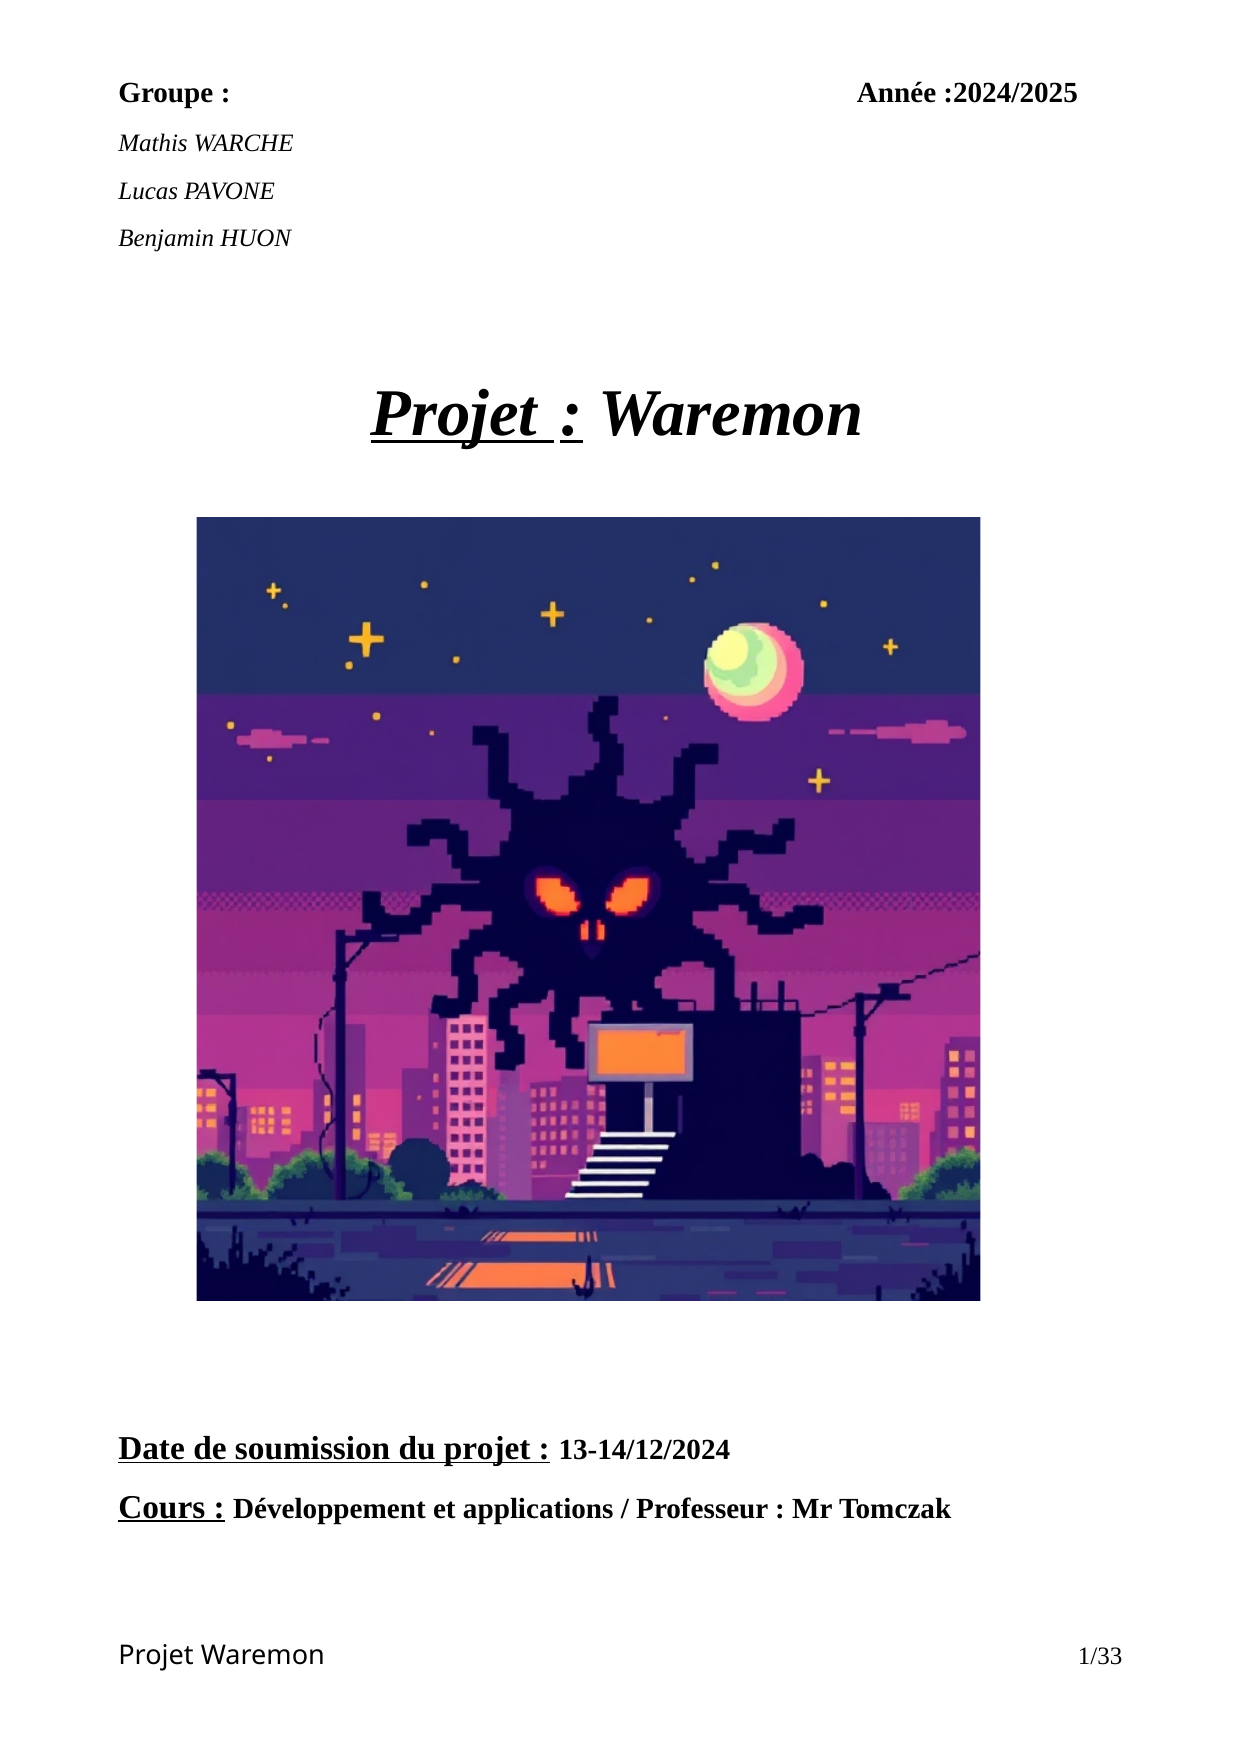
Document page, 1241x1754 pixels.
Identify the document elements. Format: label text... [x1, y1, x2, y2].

text Date de soumission du projet : 13-14/12/2024 [118, 1428, 1122, 1467]
text Projet : Waremon [118, 374, 1122, 450]
text Cours : Développement et applications / Professeur : Mr Tomczak [118, 1487, 1122, 1525]
text Groupe : Année :2024/2025 [118, 75, 1122, 108]
text Benjamin HUON [118, 223, 1122, 252]
text Lucas PAVONE [118, 176, 1122, 204]
text Mathis WARCHE [118, 128, 1122, 157]
